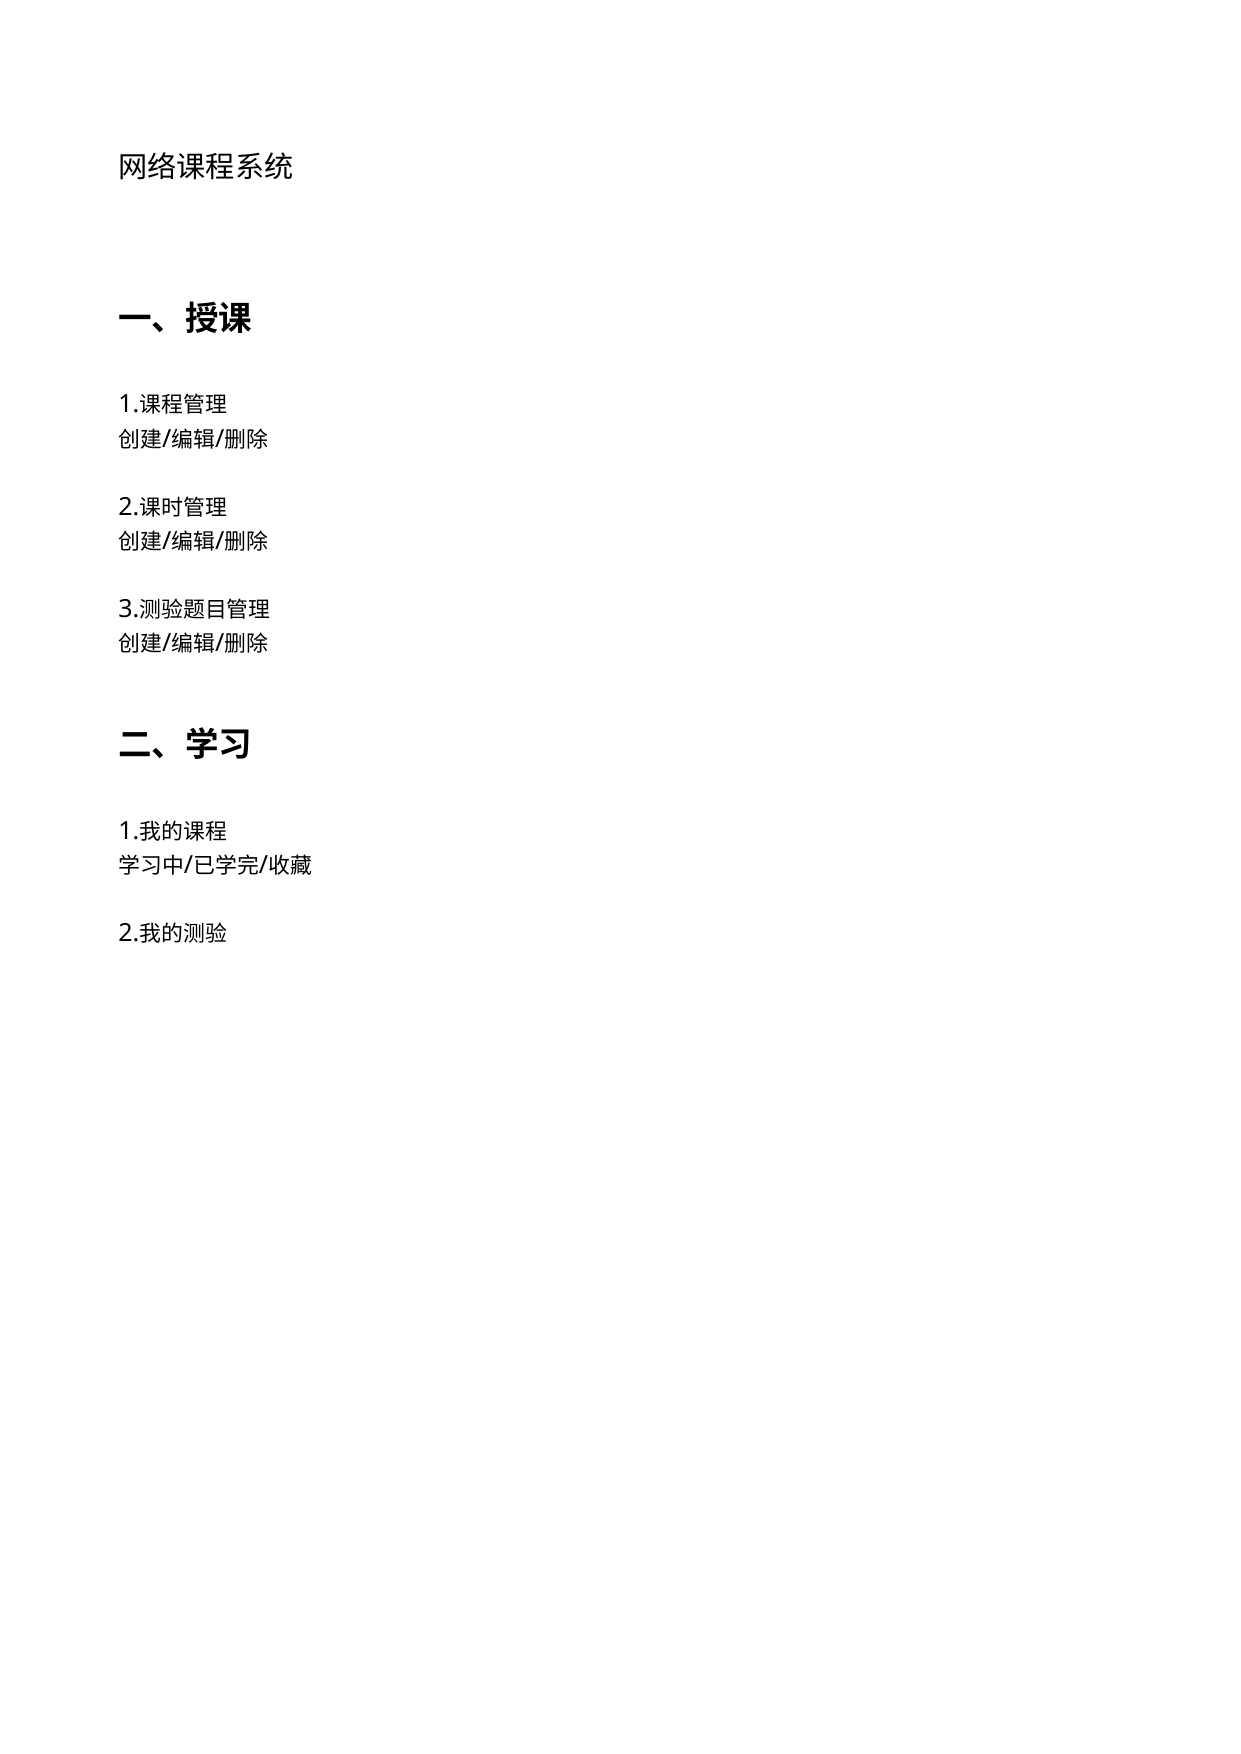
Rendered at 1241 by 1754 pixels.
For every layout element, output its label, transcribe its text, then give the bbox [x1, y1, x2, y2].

text 学习中/已学完/收藏 [118, 847, 1122, 881]
text 创建/编辑/删除 [118, 624, 1122, 659]
subtitle 二、学习 [118, 718, 1122, 766]
text 2.课时管理 [118, 488, 1122, 522]
text 1.课程管理 [118, 386, 1122, 420]
text 3.测验题目管理 [118, 591, 1122, 624]
subtitle 网络课程系统 [118, 143, 1122, 185]
text 2.我的测验 [118, 915, 1122, 949]
text 1.我的课程 [118, 813, 1122, 847]
text 创建/编辑/删除 [118, 522, 1122, 556]
subtitle 一、授课 [118, 291, 1122, 339]
text 创建/编辑/删除 [118, 420, 1122, 454]
